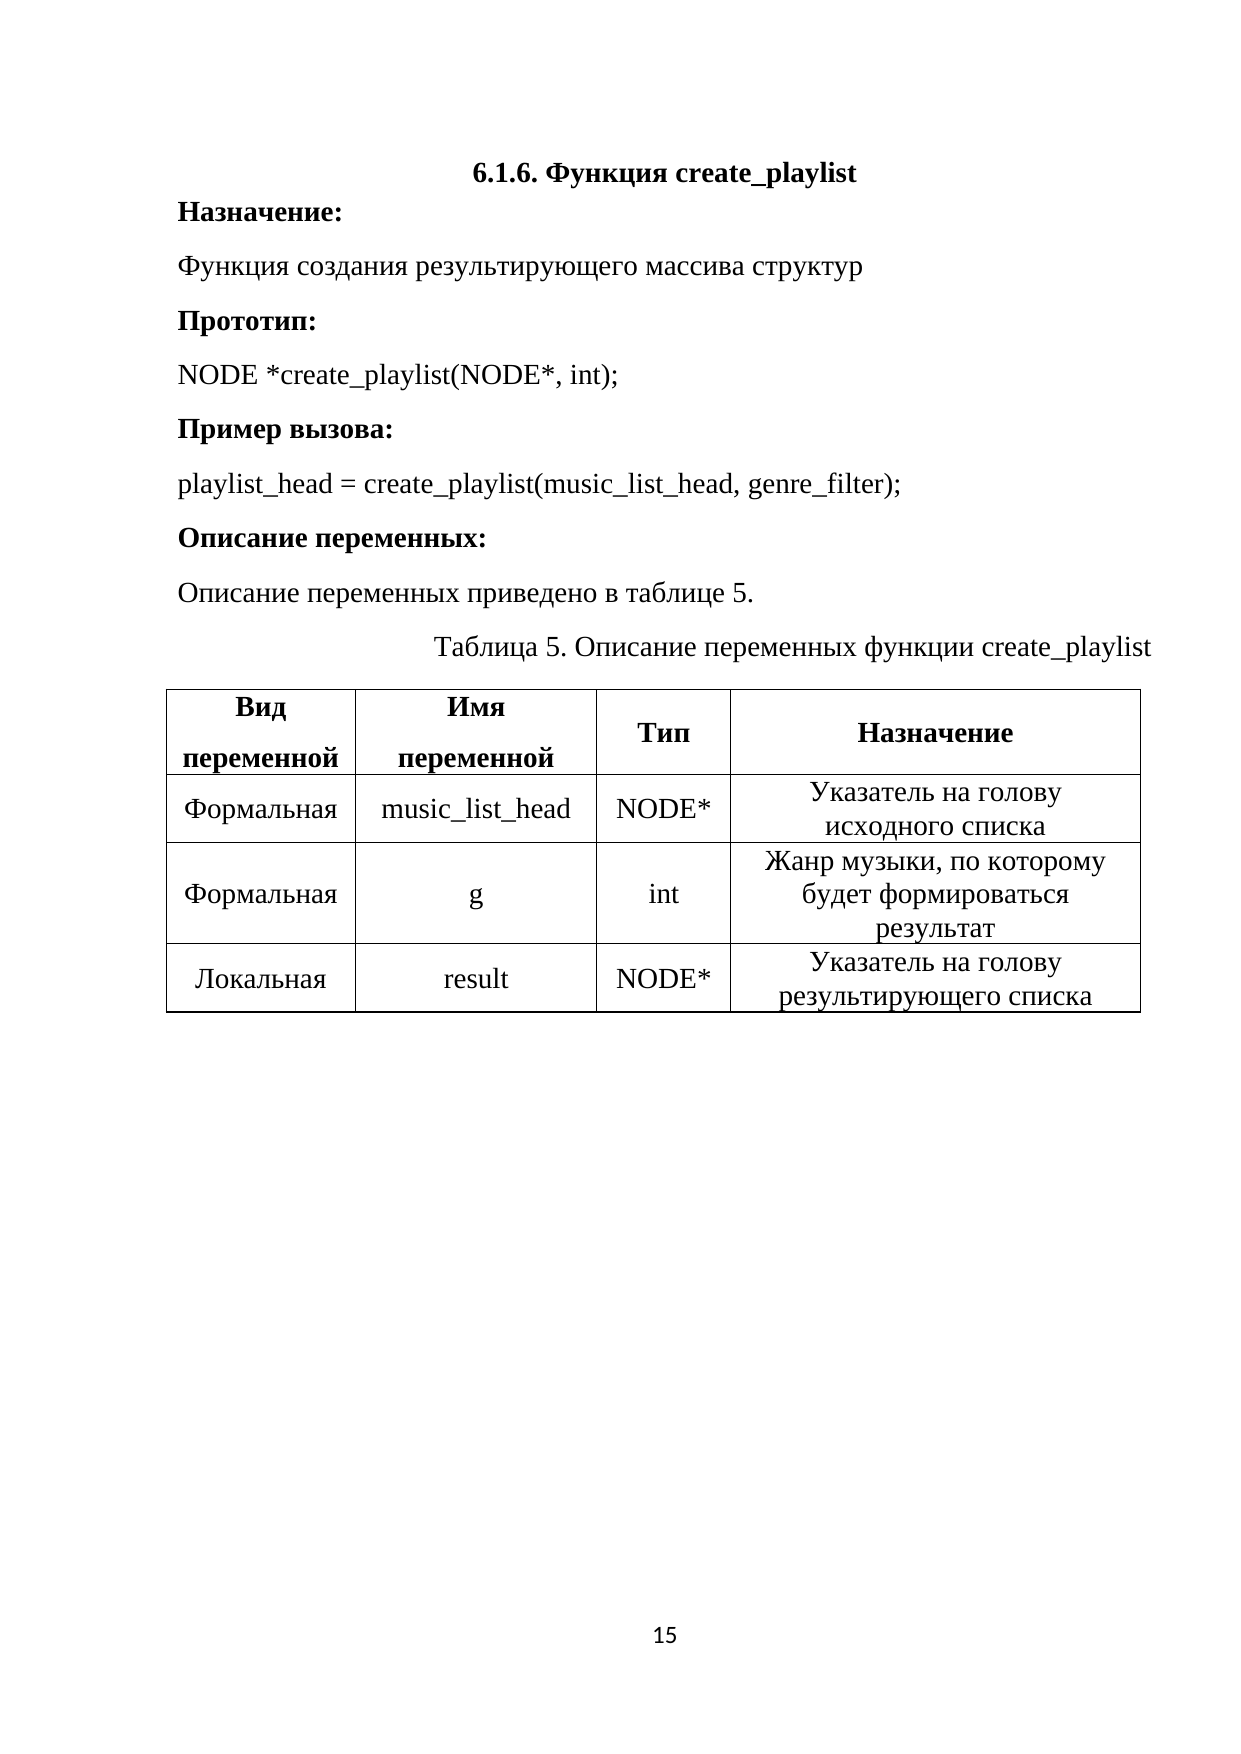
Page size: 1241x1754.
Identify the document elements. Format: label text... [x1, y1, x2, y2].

text Описание переменных приведено в таблице 5. [177, 575, 1152, 608]
table_header Вид переменной [167, 690, 355, 773]
text Прототип: [177, 303, 1152, 336]
text Таблица 5. Описание переменных функции create_playlist [177, 629, 1152, 663]
table_cell music_list_head [356, 775, 596, 842]
table_cell Формальная [167, 843, 355, 943]
table_cell result [356, 944, 596, 1011]
table_cell g [356, 843, 596, 943]
table_cell Указатель на голову исходного списка [731, 775, 1140, 842]
text Пример вызова: [177, 412, 1152, 445]
table_cell Формальная [167, 775, 355, 842]
table_header Назначение [731, 690, 1140, 773]
text Функция создания результирующего массива структур [177, 248, 1152, 282]
table_cell Жанр музыки, по которому будет формироваться результат [731, 843, 1140, 943]
table_cell Локальная [167, 944, 355, 1011]
table_cell NODE* [597, 775, 730, 842]
text Назначение: [177, 194, 1152, 228]
table_cell NODE* [597, 944, 730, 1011]
table_header Тип [597, 690, 730, 773]
subtitle 6.1.6. Функция create_playlist [177, 156, 1152, 189]
text playlist_head = create_playlist(music_list_head, genre_filter); [177, 466, 1152, 499]
table_cell Указатель на голову результирующего списка [731, 944, 1140, 1011]
table_cell int [597, 843, 730, 943]
text Описание переменных: [177, 520, 1152, 554]
table_header Имя переменной [356, 690, 596, 773]
text NODE *create_playlist(NODE*, int); [177, 357, 1152, 391]
